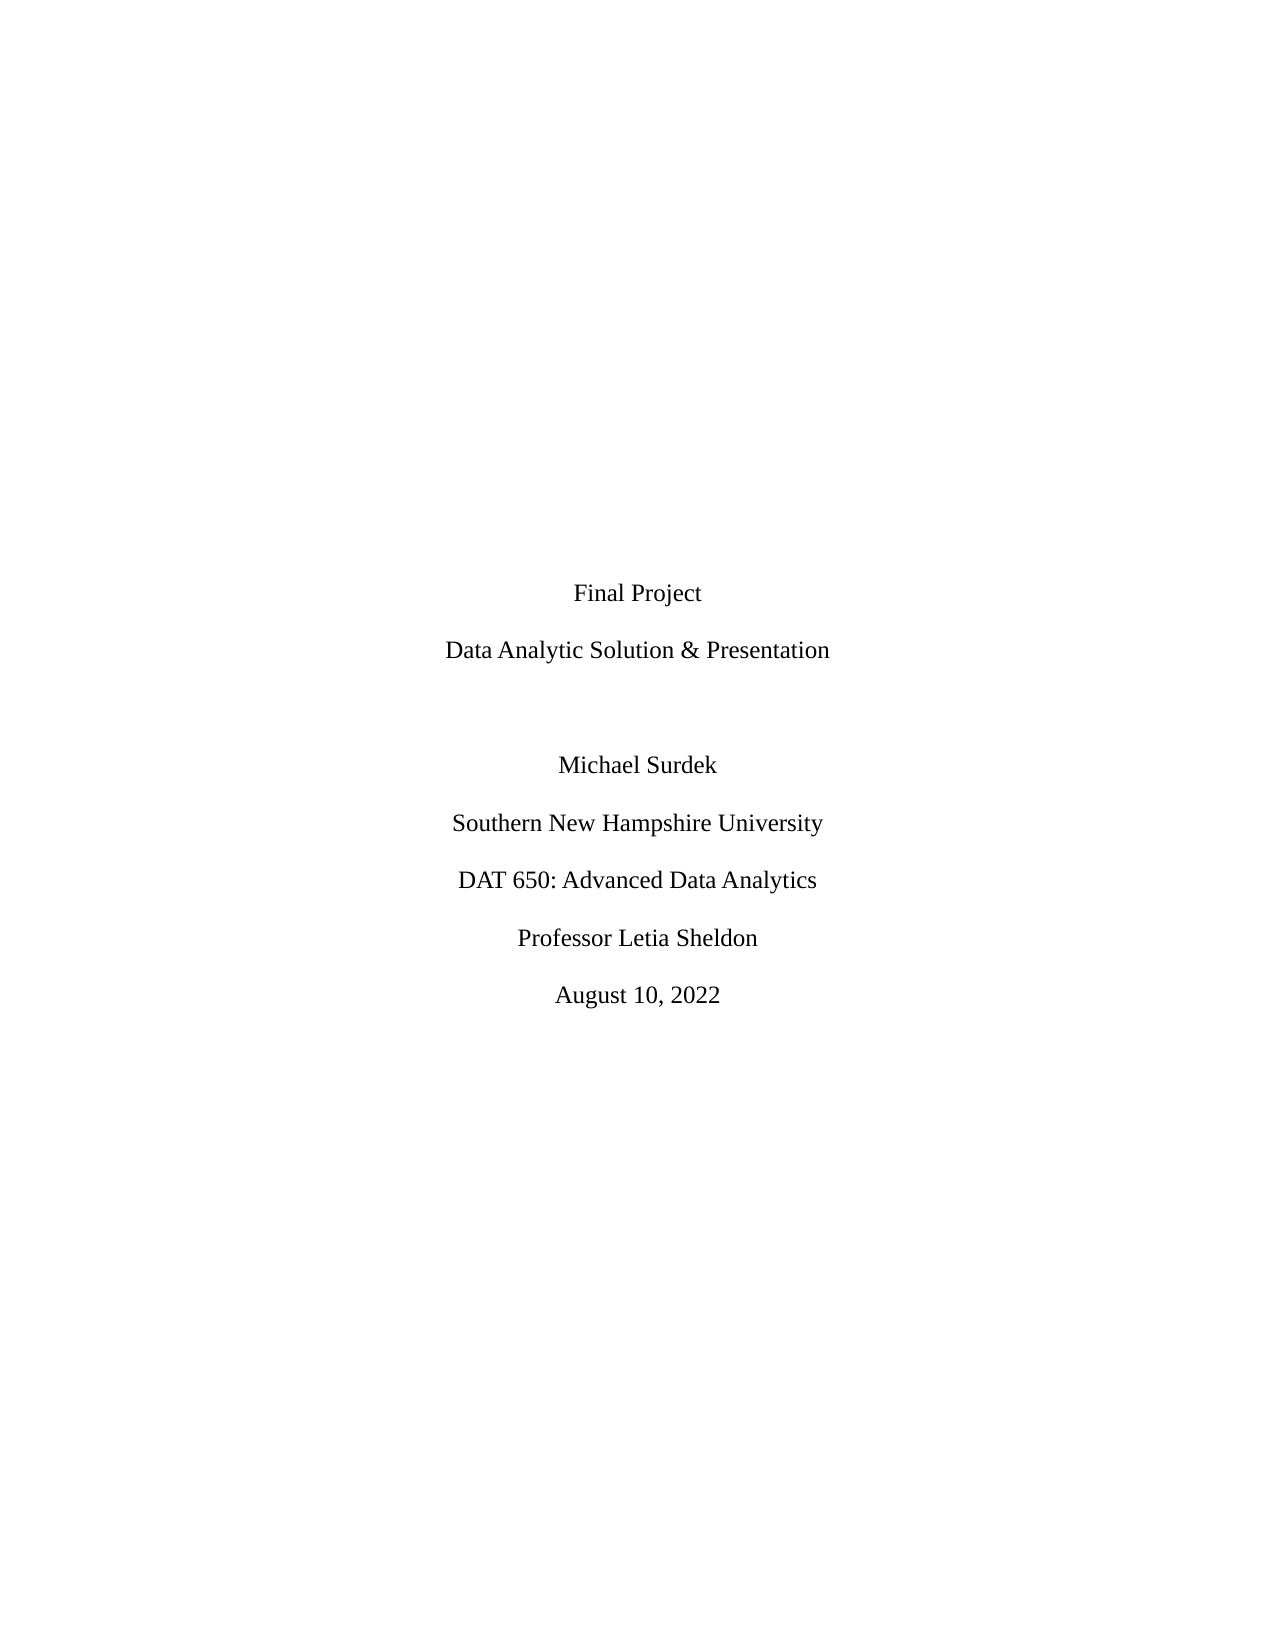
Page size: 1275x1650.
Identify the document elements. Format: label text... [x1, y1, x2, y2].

text Southern New Hampshire University [118, 808, 1157, 837]
text Michael Surdek [118, 751, 1157, 779]
subtitle Final Project [118, 578, 1157, 607]
text DAT 650: Advanced Data Analytics [118, 866, 1157, 894]
text August 10, 2022 [118, 981, 1157, 1009]
text Professor Letia Sheldon [118, 923, 1157, 952]
subtitle Data Analytic Solution & Presentation [118, 636, 1157, 664]
